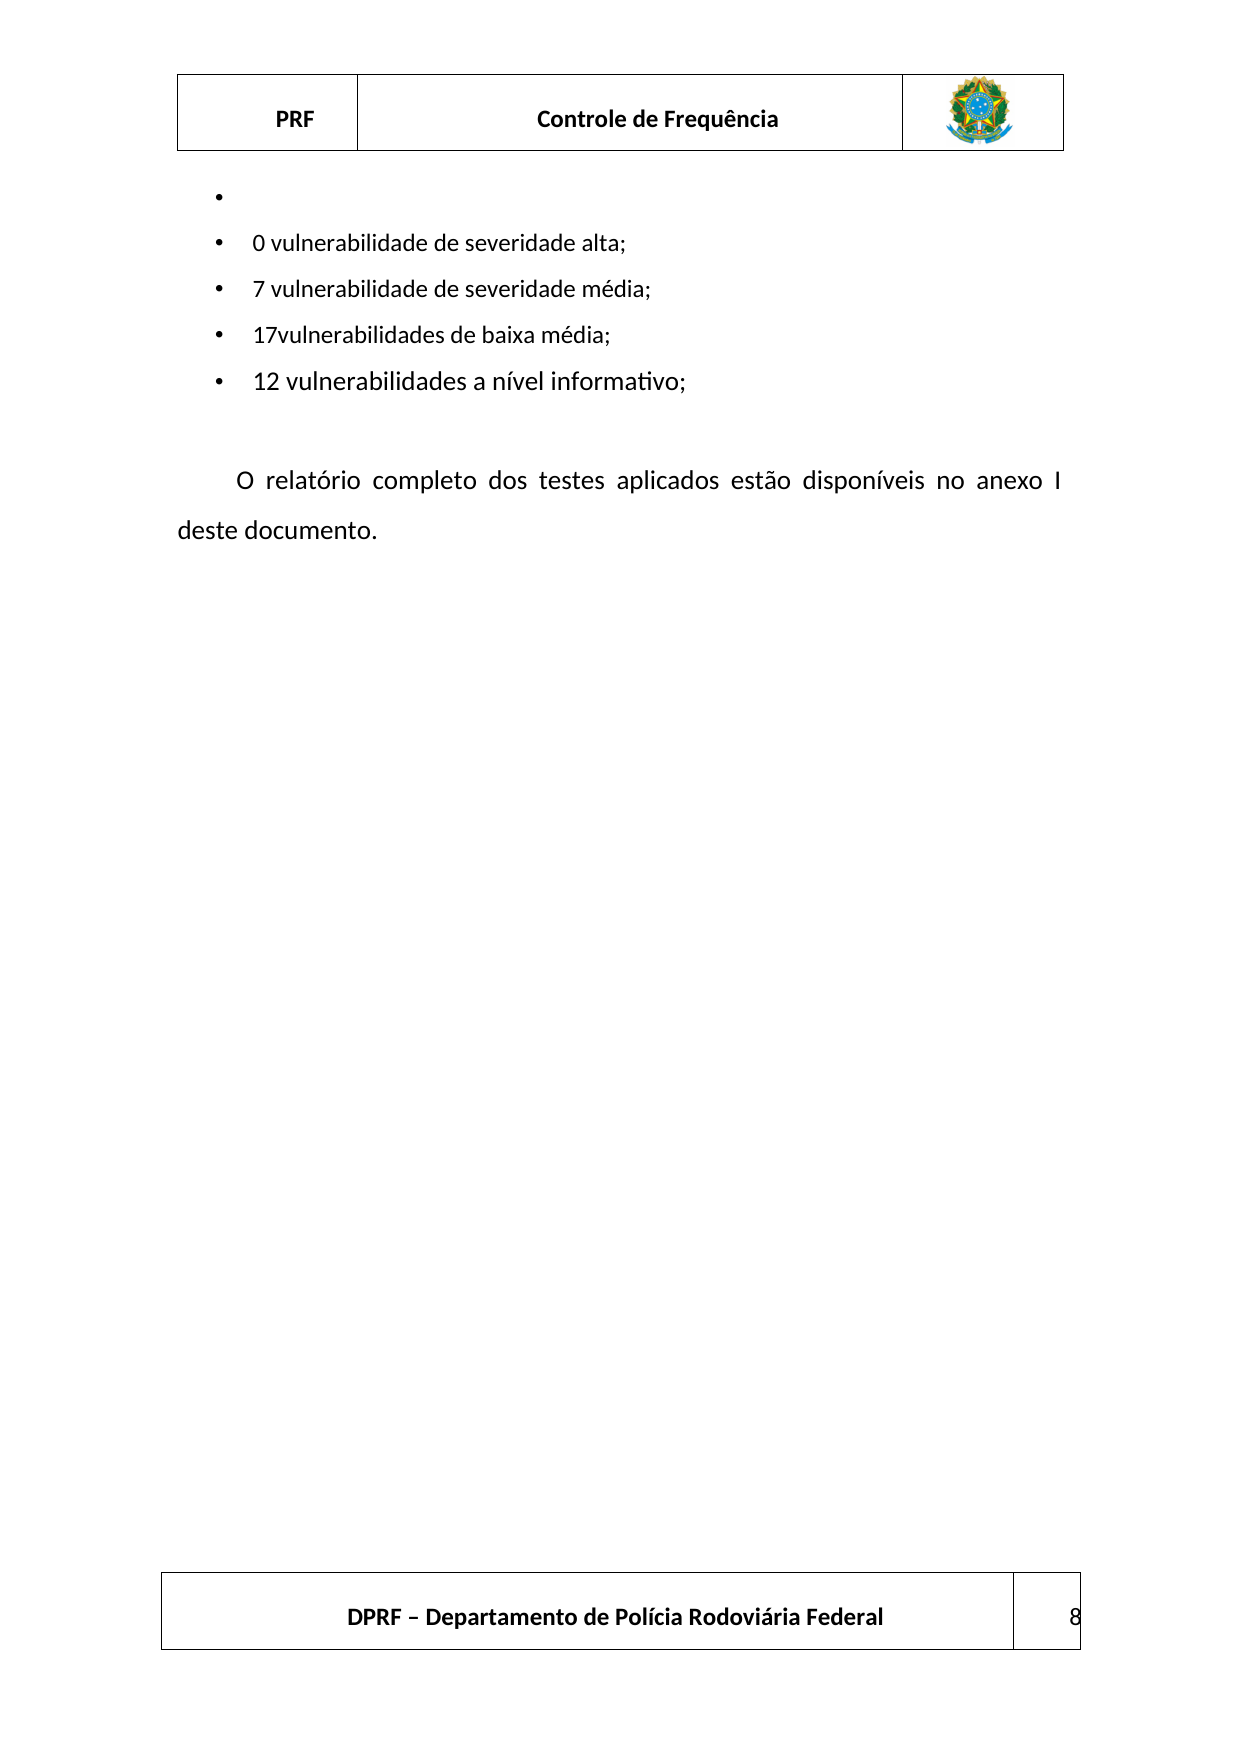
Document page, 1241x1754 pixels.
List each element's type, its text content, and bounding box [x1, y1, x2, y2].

list 7 vulnerabilidade de severidade média; [215, 273, 252, 304]
picture [944, 75, 1020, 149]
list 17vulnerabilidades de baixa média; [611, 319, 1063, 349]
list 0 vulnerabilidade de severidade alta; [215, 227, 1063, 258]
list 12 vulnerabilidades a nível informativo; [215, 364, 1063, 398]
list 7 vulnerabilidade de severidade média; [652, 273, 1063, 304]
list 17vulnerabilidades de baixa média; [215, 319, 252, 349]
text O relatório completo dos testes aplicados estão disponíveis no anexo I deste documento. [177, 463, 1063, 546]
